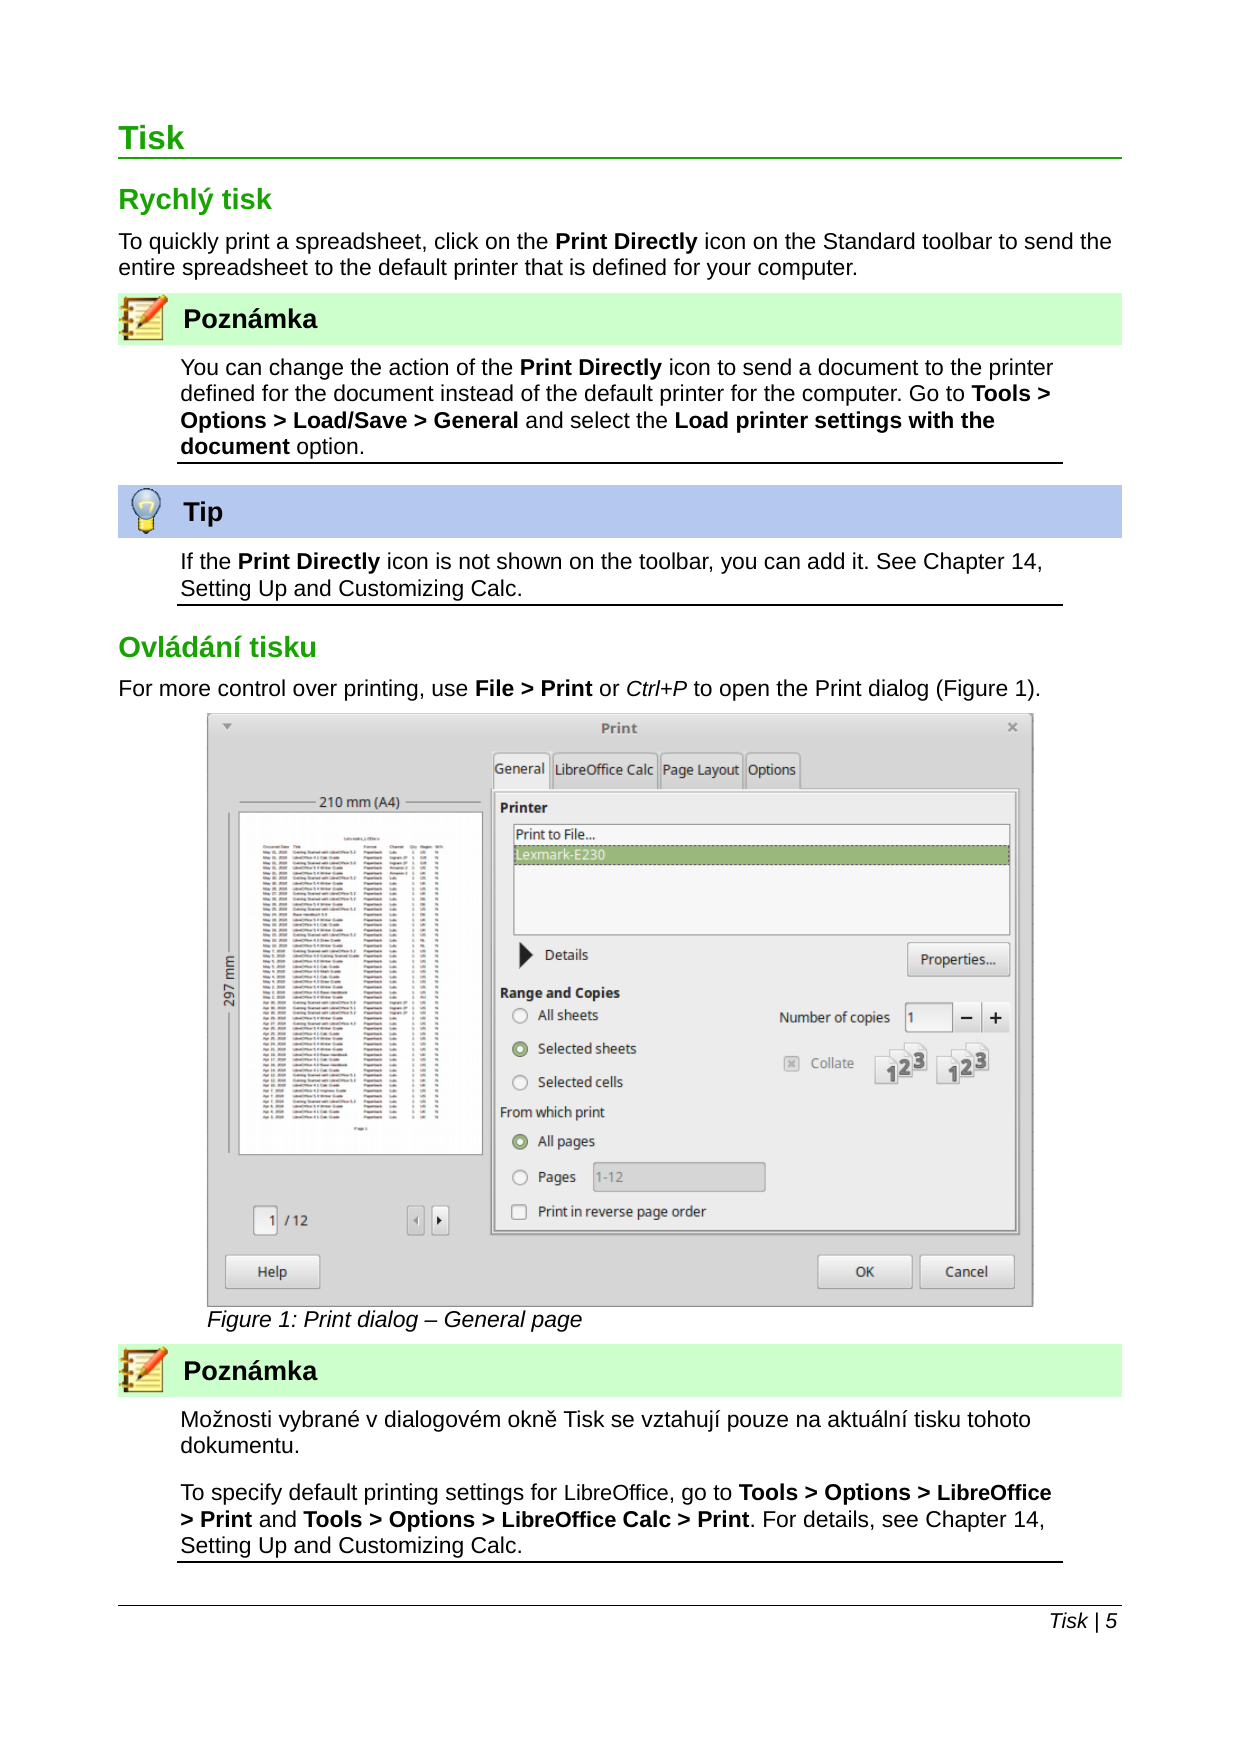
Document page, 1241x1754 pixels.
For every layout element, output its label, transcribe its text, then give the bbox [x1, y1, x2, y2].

text Figure 1: Print dialog – General page [207, 1307, 1033, 1332]
subtitle Tisk [118, 118, 1122, 157]
picture [206, 713, 1034, 1307]
subtitle Rychlý tisk [118, 182, 1122, 216]
text To quickly print a spreadsheet, click on the Print Directly icon on the Standard toolbar to send the entire spreadsheet to the default printer that is defined for your computer. [118, 228, 1122, 280]
subtitle Poznámka [118, 1344, 1122, 1397]
subtitle Ovládání tisku [118, 630, 1122, 663]
subtitle Tip [118, 485, 1122, 538]
text Možnosti vybrané v dialogovém okně Tisk se vztahují pouze na aktuální tisku tohoto dokumentu. [177, 1402, 1063, 1458]
text If the Print Directly icon is not shown on the toolbar, you can add it. See Chapter 14, Setting Up and Customizing Calc. [177, 545, 1063, 604]
subtitle Poznámka [118, 293, 1122, 345]
picture [119, 1345, 170, 1396]
text To specify default printing settings for LibreOffice, go to Tools > Options > LibreOffice > Print and Tools > Options > LibreOffice Calc > Print. For details, see Chapter 14, Setting Up and Customizing Calc. [177, 1476, 1063, 1561]
picture [119, 293, 170, 344]
text You can change the action of the Print Directly icon to send a document to the printer defined for the document instead of the default printer for the computer. Go to Tools > Options > Load/Save > General and select the Load printer settings with the document option. [177, 351, 1063, 462]
picture [119, 486, 170, 537]
text For more control over printing, use File > Print or Ctrl+P to open the Print dialog (Figure 1). [118, 675, 1122, 701]
